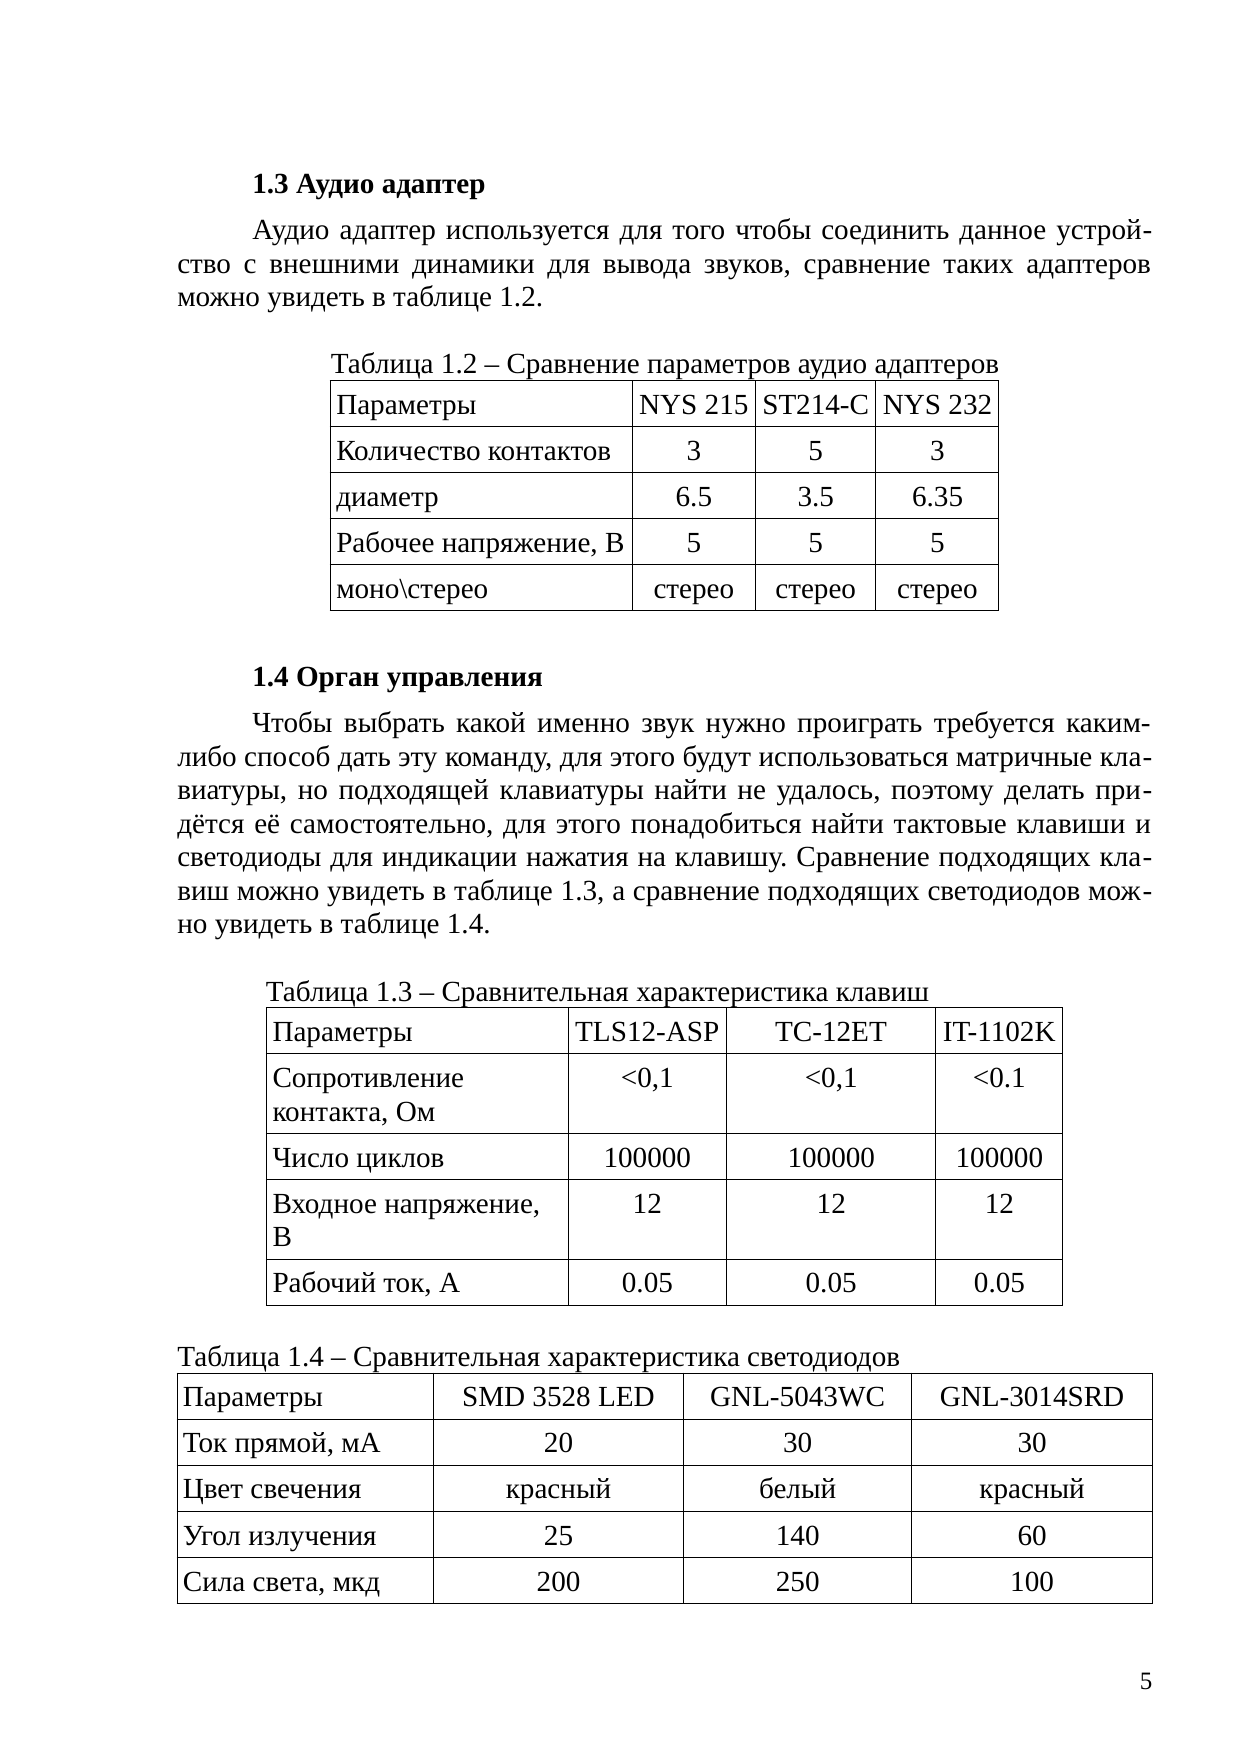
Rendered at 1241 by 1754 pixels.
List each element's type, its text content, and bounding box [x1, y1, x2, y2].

table_cell <0.1 [936, 1054, 1062, 1133]
table_cell <0,1 [727, 1054, 935, 1133]
table_cell Сила света, мкд [178, 1558, 433, 1603]
table_header GNL-3014SRD [912, 1374, 1152, 1419]
table_header Параметры [331, 381, 632, 426]
table_cell 25 [434, 1512, 683, 1557]
table_header Параметры [178, 1374, 433, 1419]
table_cell 5 [756, 519, 875, 564]
table_header IT-1102K [936, 1008, 1062, 1053]
table_cell 20 [434, 1420, 683, 1465]
table_cell стерео [633, 565, 755, 610]
table_cell 30 [684, 1420, 911, 1465]
table_cell 250 [684, 1558, 911, 1603]
table_cell 3 [876, 427, 998, 472]
table_cell Количество контактов [331, 427, 632, 472]
subtitle 1.4 Орган управления [177, 659, 1152, 693]
text Таблица 1.2 – Сравнение параметров аудио адаптеров [177, 346, 1152, 380]
table_cell 100 [912, 1558, 1152, 1603]
table_cell 12 [727, 1180, 935, 1258]
table_cell 100000 [727, 1134, 935, 1179]
table_cell Входное напряжение, В [267, 1180, 568, 1258]
table_cell стерео [876, 565, 998, 610]
table_cell диаметр [331, 473, 632, 518]
table_cell <0,1 [569, 1054, 726, 1133]
subtitle 1.3 Аудио адаптер [177, 166, 1152, 200]
table_cell красный [912, 1466, 1152, 1511]
table_cell белый [684, 1466, 911, 1511]
table_cell 12 [936, 1180, 1062, 1258]
table_cell Рабочее напряжение, В [331, 519, 632, 564]
table_cell стерео [756, 565, 875, 610]
table_cell 5 [876, 519, 998, 564]
table_cell Цвет свечения [178, 1466, 433, 1511]
table_cell 5 [756, 427, 875, 472]
table_cell 0.05 [569, 1260, 726, 1304]
table_header Параметры [267, 1008, 568, 1053]
table_cell 60 [912, 1512, 1152, 1557]
table_cell 6.5 [633, 473, 755, 518]
table_cell Рабочий ток, A [267, 1260, 568, 1304]
table_cell 0.05 [936, 1260, 1062, 1304]
table_header ST214-C [756, 381, 875, 426]
table_cell Число циклов [267, 1134, 568, 1179]
table_header SMD 3528 LED [434, 1374, 683, 1419]
text Таблица 1.4 – Сравнительная характеристика светодиодов [177, 1339, 1152, 1373]
table_cell 200 [434, 1558, 683, 1603]
table_cell 100000 [569, 1134, 726, 1179]
text Таблица 1.3 – Сравнительная характеристика клавиш [177, 974, 1152, 1007]
table_cell красный [434, 1466, 683, 1511]
table_header NYS 232 [876, 381, 998, 426]
table_header TC-12ET [727, 1008, 935, 1053]
table_cell 140 [684, 1512, 911, 1557]
table_cell 0.05 [727, 1260, 935, 1304]
text Аудио адаптер используется для того чтобы соединить данное устрой­ство с внешними динамики для вывода звуков, сравнение таких адаптеров можно увидеть в таблице 1.2. [177, 212, 1152, 313]
table_header GNL-5043WC [684, 1374, 911, 1419]
table_cell 30 [912, 1420, 1152, 1465]
table_cell моно\стерео [331, 565, 632, 610]
table_cell 5 [633, 519, 755, 564]
table_cell 12 [569, 1180, 726, 1258]
table_cell Сопротивление контакта, Ом [267, 1054, 568, 1133]
text Чтобы выбрать какой именно звук нужно проиграть требуется каким-либо способ дать эту команду, для этого будут использоваться матричные кла­виатуры, но подходящей клавиатуры найти не удалось, поэтому делать при­дётся её самостоятельно, для этого понадобиться найти тактовые клавиши и светодиоды для индикации нажатия на клавишу. Сравнение подходящих кла­виш можно увидеть в таблице 1.3, а сравнение подходящих светодиодов мож­но увидеть в таблице 1.4. [177, 705, 1152, 940]
table_cell Угол излучения [178, 1512, 433, 1557]
table_header TLS12-ASP [569, 1008, 726, 1053]
table_cell Ток прямой, мА [178, 1420, 433, 1465]
table_header NYS 215 [633, 381, 755, 426]
table_cell 6.35 [876, 473, 998, 518]
table_cell 3.5 [756, 473, 875, 518]
table_cell 100000 [936, 1134, 1062, 1179]
table_cell 3 [633, 427, 755, 472]
